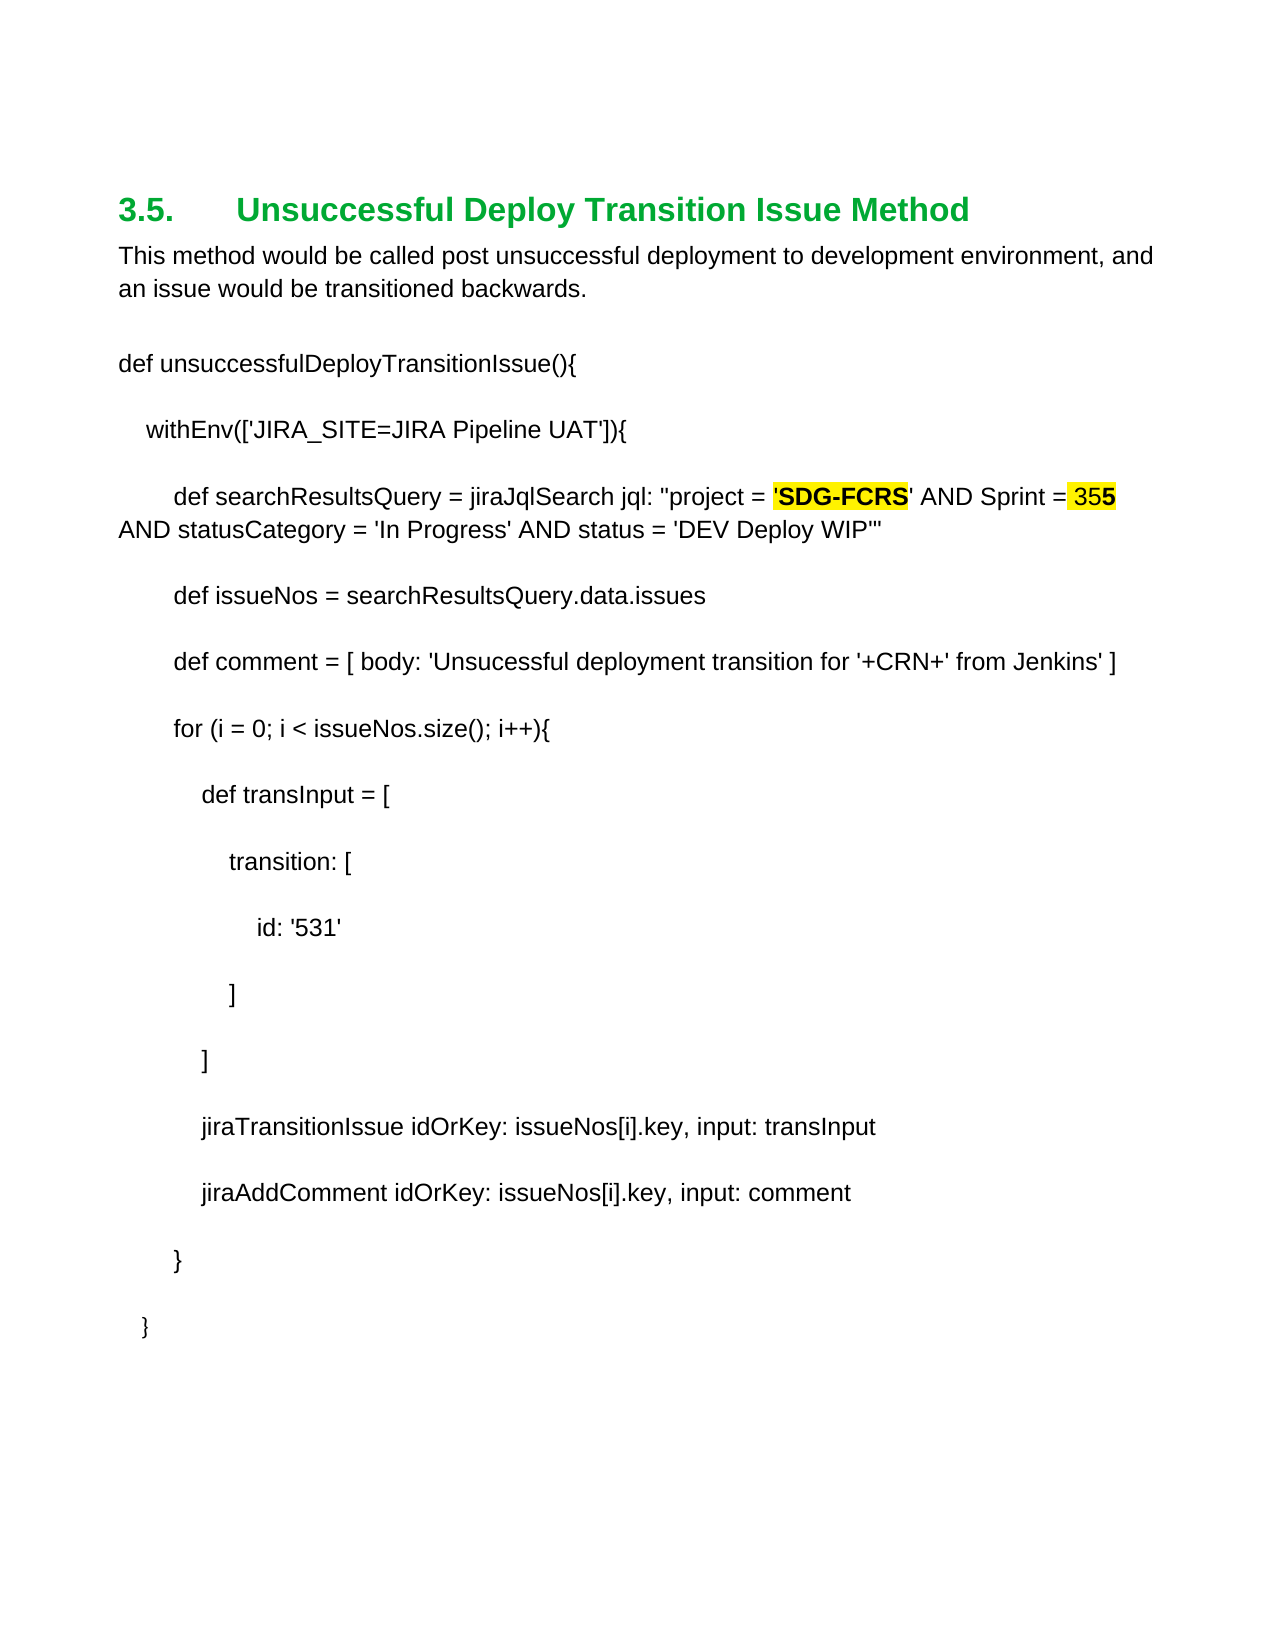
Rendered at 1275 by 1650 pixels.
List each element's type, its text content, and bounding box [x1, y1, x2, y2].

text transition: [ [118, 846, 1157, 875]
text jiraTransitionIssue idOrKey: issueNos[i].key, input: transInput [118, 1112, 1157, 1141]
subtitle Unsuccessful Deploy Transition Issue Method [118, 190, 1157, 229]
text def comment = [ body: 'Unsucessful deployment transition for '+CRN+' from Jenkins' ] [118, 647, 1157, 676]
text This method would be called post unsuccessful deployment to development environment, and an issue would be transitioned backwards. [118, 241, 1157, 303]
text def unsuccessfulDeployTransitionIssue(){ [118, 349, 1157, 378]
text id: '531' [118, 913, 1157, 942]
text for (i = 0; i < issueNos.size(); i++){ [118, 714, 1157, 742]
text withEnv(['JIRA_SITE=JIRA Pipeline UAT']){ [118, 415, 1157, 444]
text def transInput = [ [118, 780, 1157, 809]
text ] [118, 979, 1157, 1008]
text } [118, 1311, 1157, 1341]
text def issueNos = searchResultsQuery.data.issues [118, 581, 1157, 610]
text ] [118, 1046, 1157, 1074]
text jiraAddComment idOrKey: issueNos[i].key, input: comment [118, 1178, 1157, 1207]
text } [118, 1244, 1157, 1273]
text def searchResultsQuery = jiraJqlSearch jql: "project = 'SDG-FCRS' AND Sprint = 355 AND statusCategory = 'In Progress' AND status = 'DEV Deploy WIP'" [118, 482, 1157, 543]
